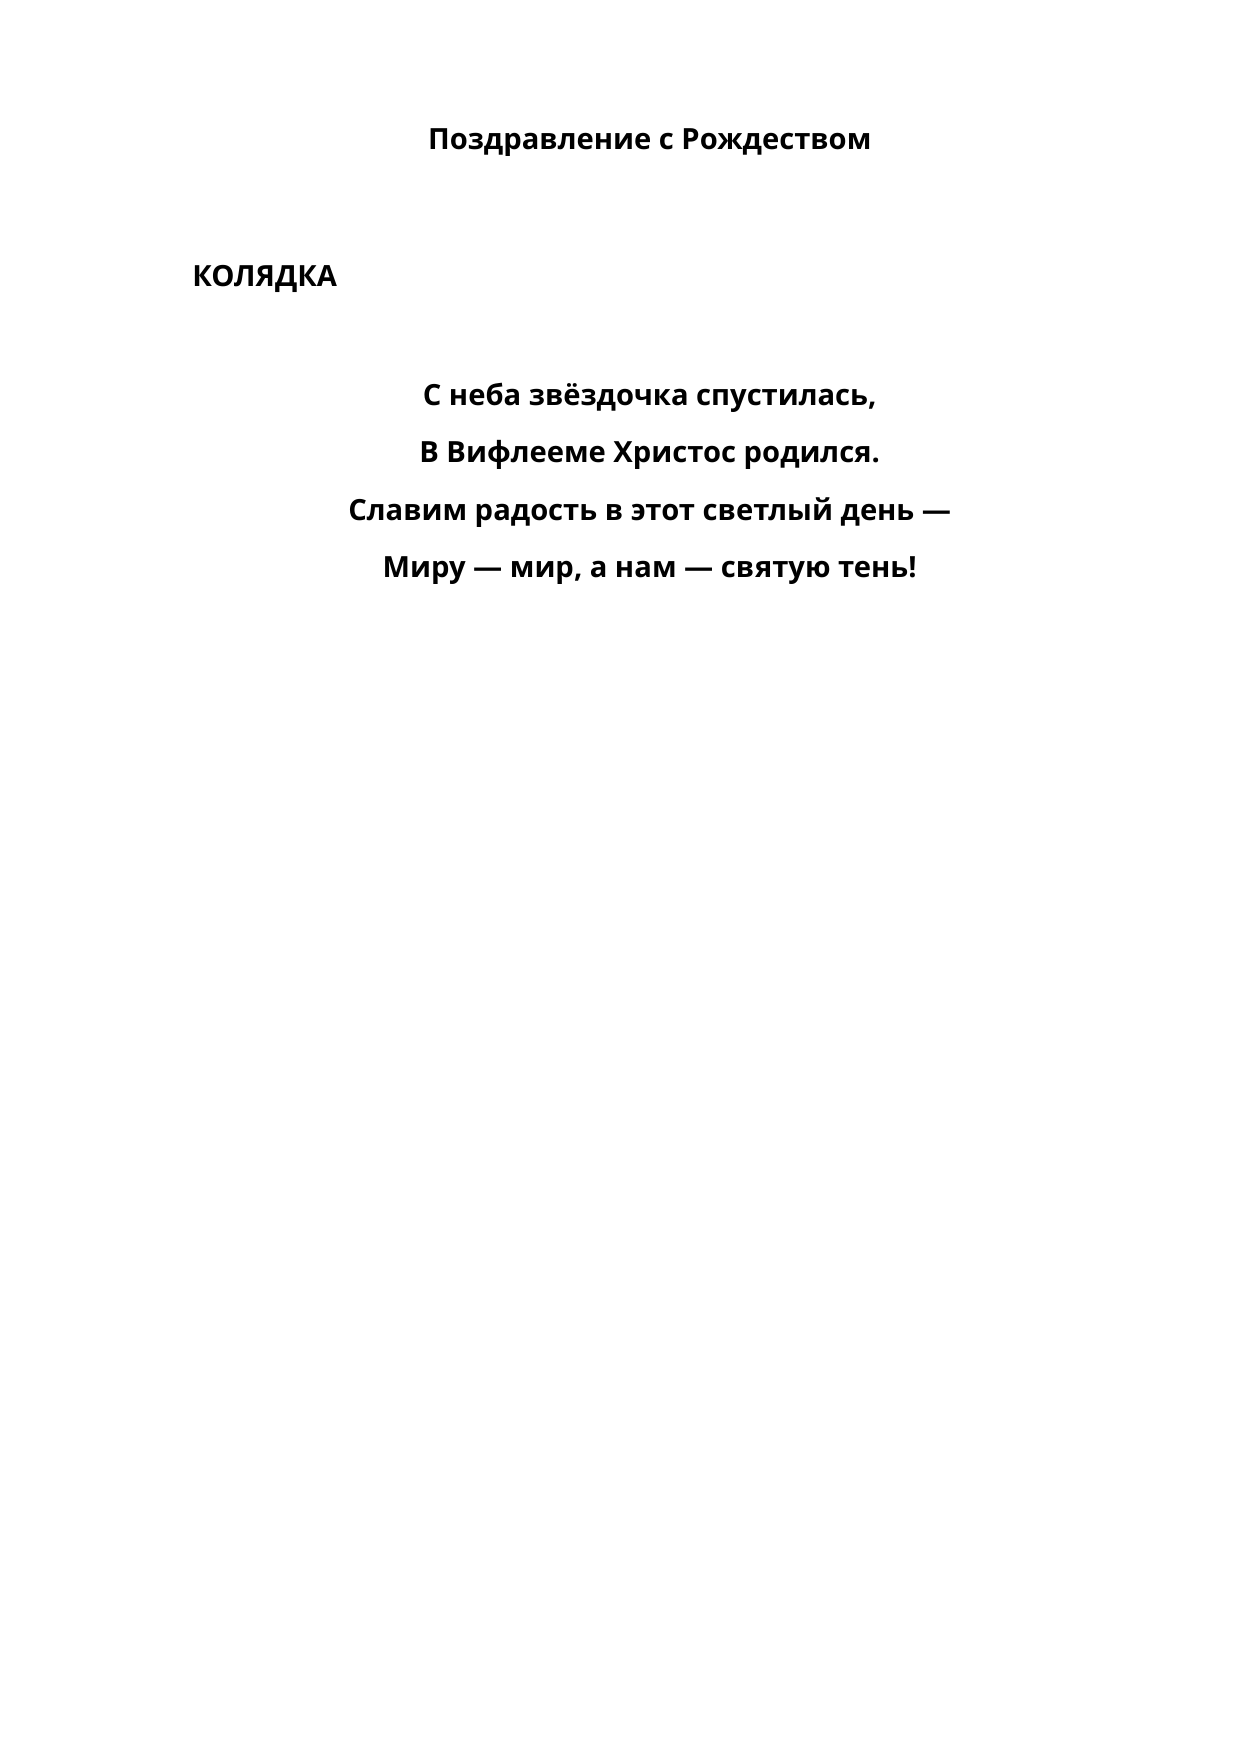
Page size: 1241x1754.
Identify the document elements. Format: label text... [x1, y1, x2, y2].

title В Вифлееме Христос родился. [118, 431, 1181, 471]
title Славим радость в этот светлый день — [118, 489, 1181, 528]
subtitle КОЛЯДКА [192, 255, 1181, 294]
title Миру — мир, а нам — святую тень! [118, 546, 1181, 586]
title С неба звёздочка спустилась, [118, 374, 1181, 414]
title Поздравление с Рождеством [118, 118, 1181, 158]
